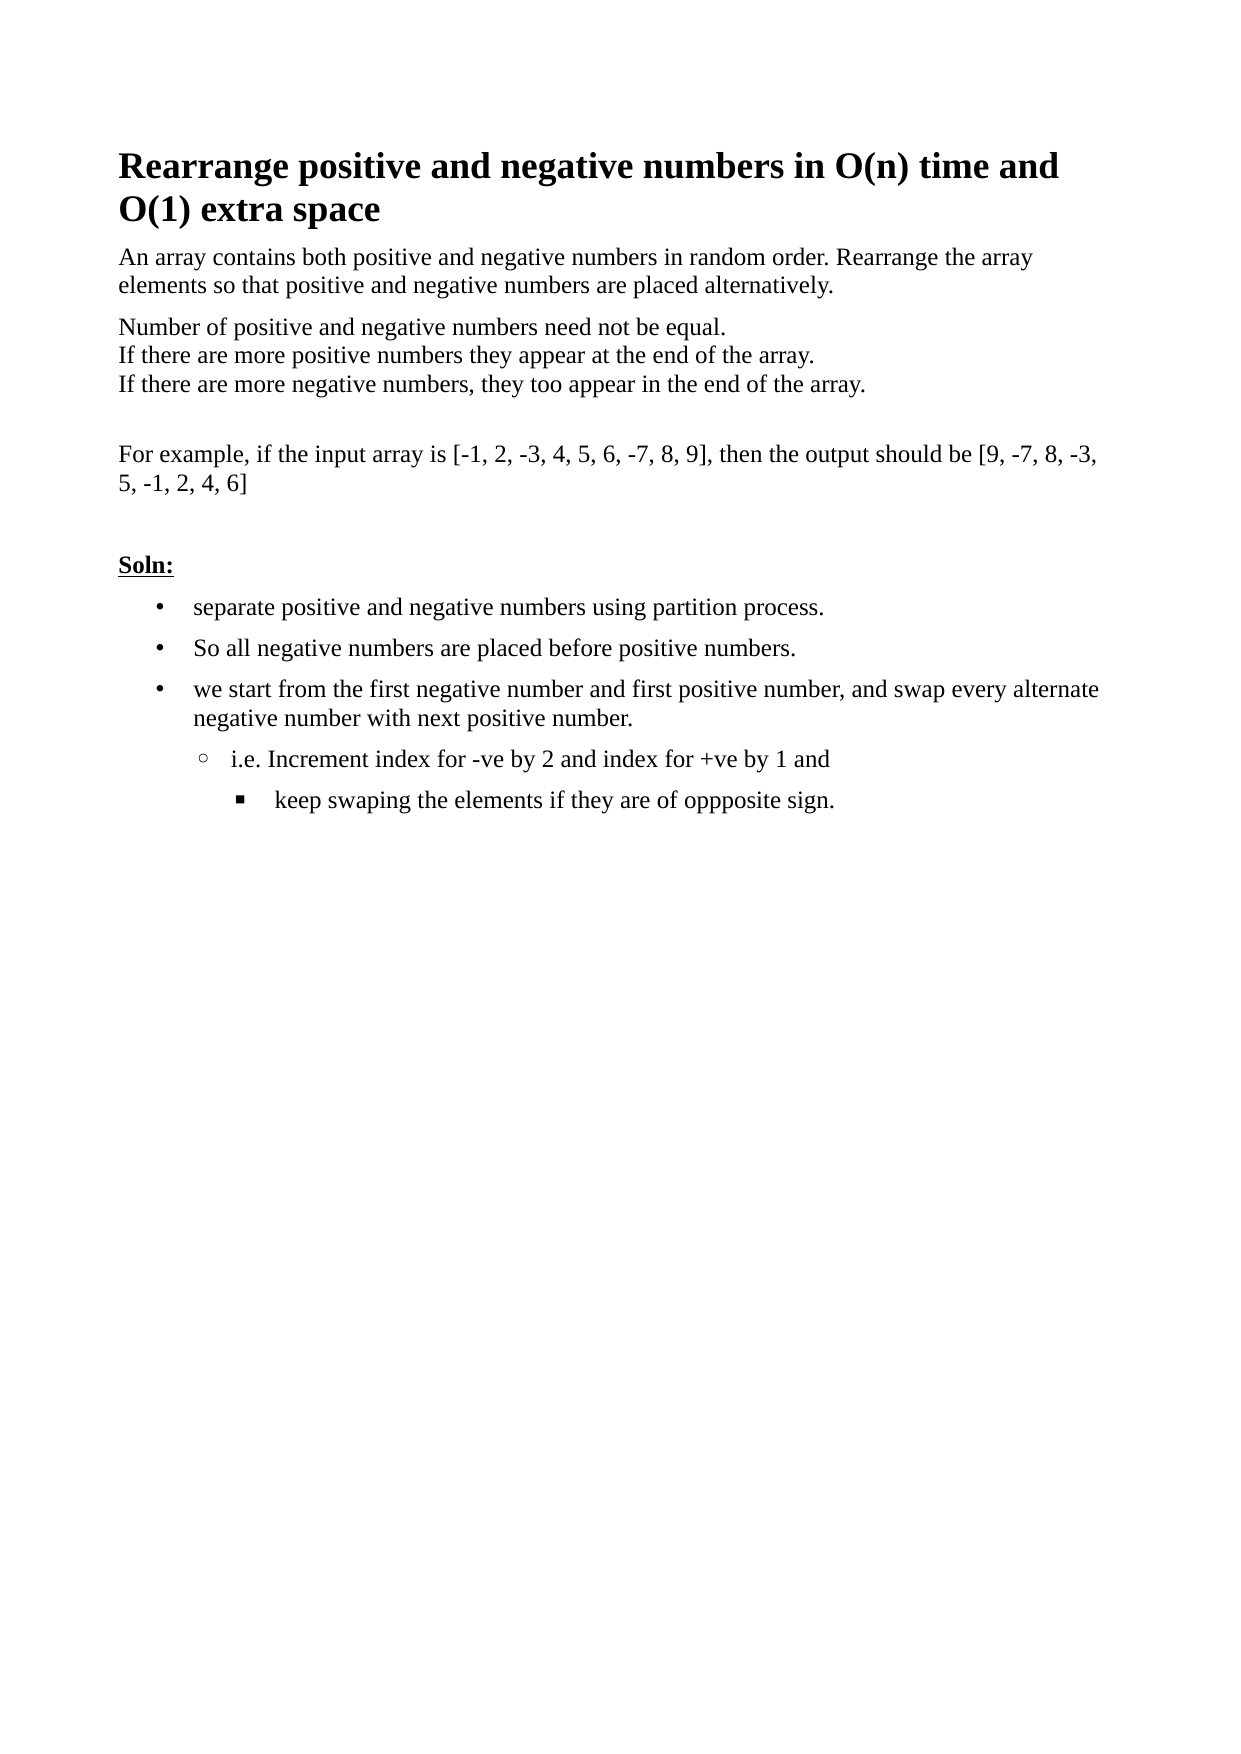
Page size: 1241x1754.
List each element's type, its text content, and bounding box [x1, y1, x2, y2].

subtitle Rearrange positive and negative numbers in O(n) time and O(1) extra space [118, 143, 1122, 229]
list keep swaping the elements if they are of oppposite sign. [231, 786, 1122, 814]
text If there are more positive numbers they appear at the end of the array. [118, 341, 1122, 369]
list separate positive and negative numbers using partition process. [156, 592, 1122, 621]
list So all negative numbers are placed before positive numbers. [156, 633, 1122, 662]
text An array contains both positive and negative numbers in random order. Rearrange the array elements so that positive and negative numbers are placed alternatively. [118, 242, 1122, 299]
list i.e. Increment index for -ve by 2 and index for +ve by 1 and [193, 744, 1122, 773]
text If there are more negative numbers, they too appear in the end of the array. [118, 369, 1122, 398]
list we start from the first negative number and first positive number, and swap every alternate negative number with next positive number. [156, 674, 1122, 732]
text Soln: [118, 551, 1122, 579]
text Number of positive and negative numbers need not be equal. [118, 312, 1122, 341]
text For example, if the input array is [-1, 2, -3, 4, 5, 6, -7, 8, 9], then the output should be [9, -7, 8, -3, 5, -1, 2, 4, 6] [118, 439, 1122, 497]
